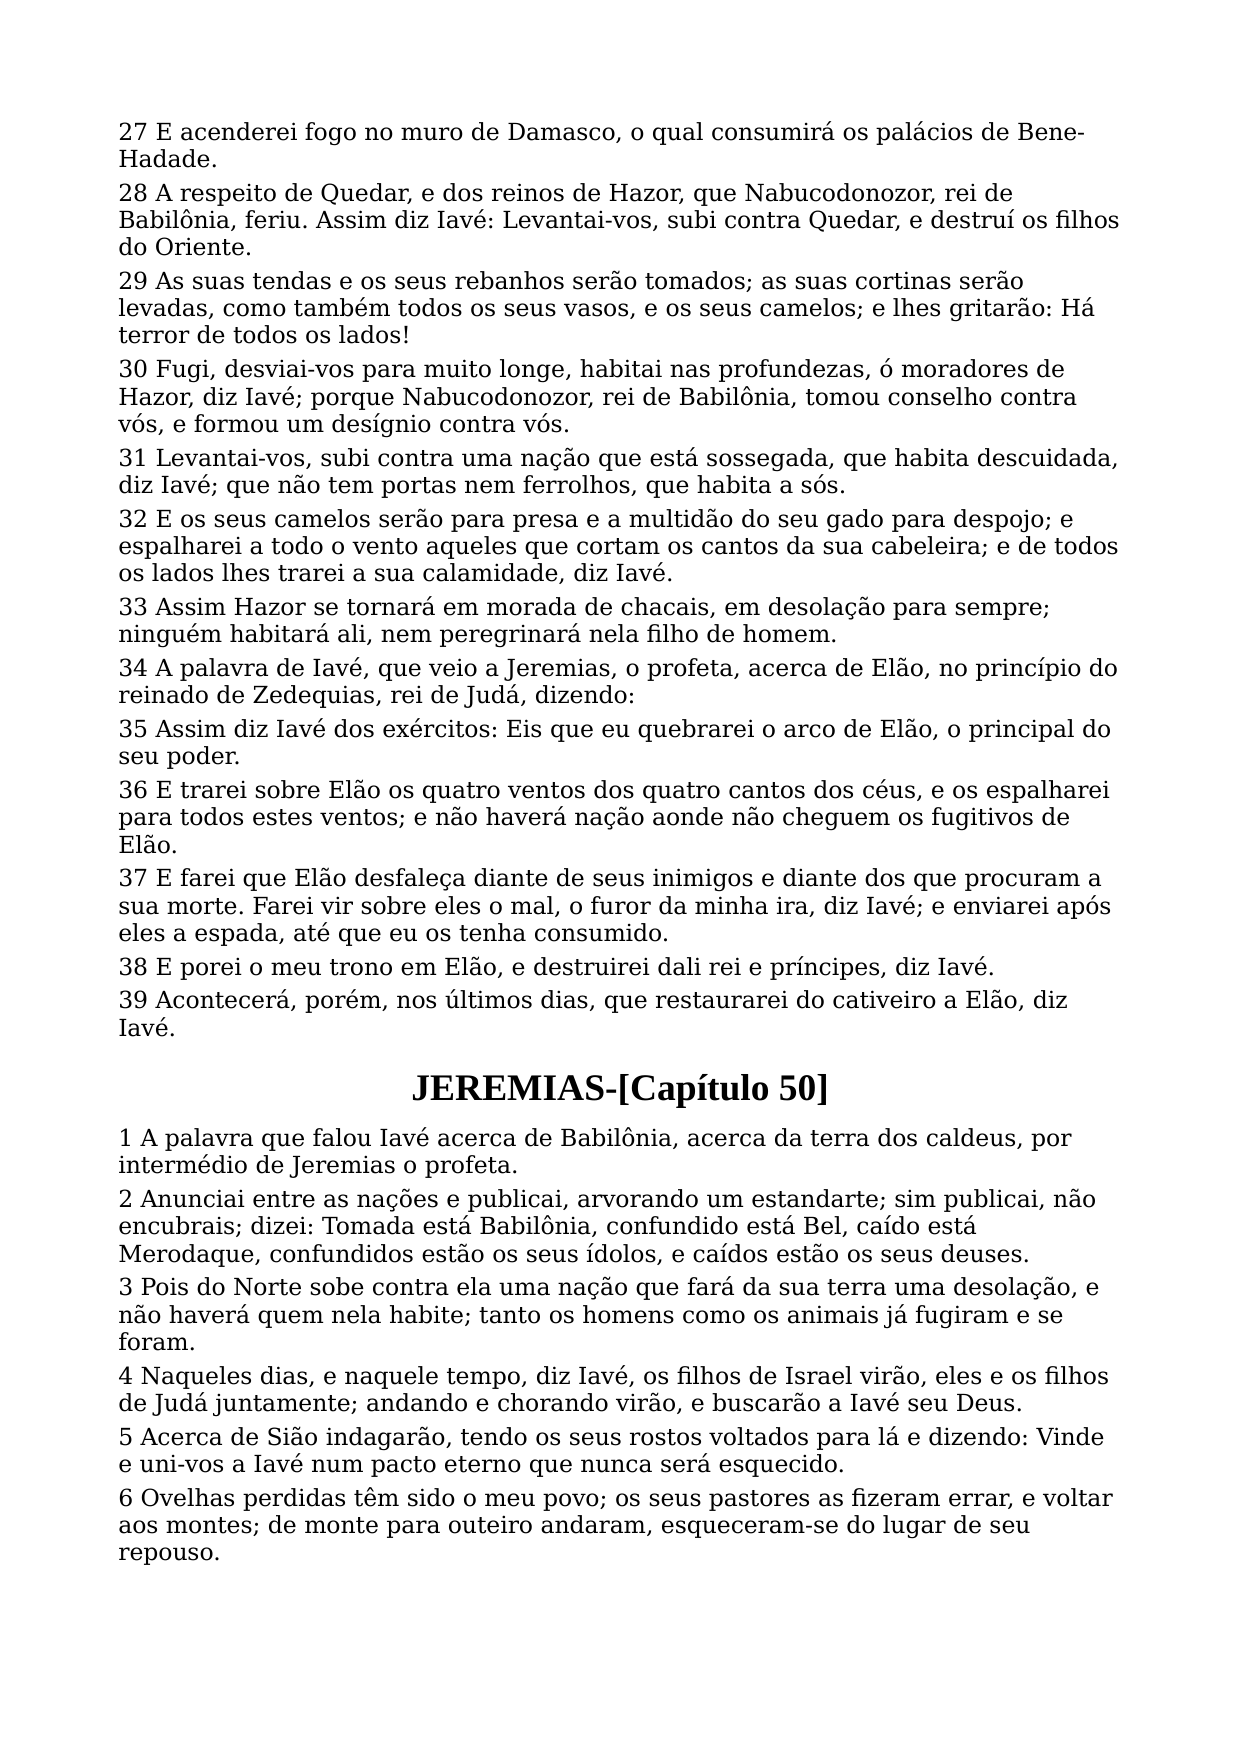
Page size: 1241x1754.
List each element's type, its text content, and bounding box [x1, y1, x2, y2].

text 32 E os seus camelos serão para presa e a multidão do seu gado para despojo; e espalharei a todo o vento aqueles que cortam os cantos da sua cabeleira; e de todos os lados lhes trarei a sua calamidade, diz Iavé. [118, 505, 1122, 587]
text 2 Anunciai entre as nações e publicai, arvorando um estandarte; sim publicai, não encubrais; dizei: Tomada está Babilônia, confundido está Bel, caído está Merodaque, confundidos estão os seus ídolos, e caídos estão os seus deuses. [118, 1186, 1122, 1267]
text 35 Assim diz Iavé dos exércitos: Eis que eu quebrarei o arco de Elão, o principal do seu poder. [118, 716, 1122, 770]
text 39 Acontecerá, porém, nos últimos dias, que restaurarei do cativeiro a Elão, diz Iavé. [118, 987, 1122, 1042]
text 36 E trarei sobre Elão os quatro ventos dos quatro cantos dos céus, e os espalharei para todos estes ventos; e não haverá nação aonde não cheguem os fugitivos de Elão. [118, 777, 1122, 858]
text 34 A palavra de Iavé, que veio a Jeremias, o profeta, acerca de Elão, no princípio do reinado de Zedequias, rei de Judá, dizendo: [118, 654, 1122, 709]
text 27 E acenderei fogo no muro de Damasco, o qual consumirá os palácios de Bene-Hadade. [118, 118, 1122, 173]
text 29 As suas tendas e os seus rebanhos serão tomados; as suas cortinas serão levadas, como também todos os seus vasos, e os seus camelos; e lhes gritarão: Há terror de todos os lados! [118, 267, 1122, 349]
text 30 Fugi, desviai-vos para muito longe, habitai nas profundezas, ó moradores de Hazor, diz Iavé; porque Nabucodonozor, rei de Babilônia, tomou conselho contra vós, e formou um desígnio contra vós. [118, 356, 1122, 438]
text 5 Acerca de Sião indagarão, tendo os seus rostos voltados para lá e dizendo: Vinde e uni-vos a Iavé num pacto eterno que nunca será esquecido. [118, 1423, 1122, 1478]
text 37 E farei que Elão desfaleça diante de seus inimigos e diante dos que procuram a sua morte. Farei vir sobre eles o mal, o furor da minha ira, diz Iavé; e enviarei após eles a espada, até que eu os tenha consumido. [118, 865, 1122, 947]
text 33 Assim Hazor se tornará em morada de chacais, em desolação para sempre; ninguém habitará ali, nem peregrinará nela filho de homem. [118, 593, 1122, 648]
text 31 Levantai-vos, subi contra uma nação que está sossegada, que habita descuidada, diz Iavé; que não tem portas nem ferrolhos, que habita a sós. [118, 444, 1122, 499]
subtitle JEREMIAS-[Capítulo 50] [118, 1066, 1122, 1109]
text 1 A palavra que falou Iavé acerca de Babilônia, acerca da terra dos caldeus, por intermédio de Jeremias o profeta. [118, 1124, 1122, 1179]
text 38 E porei o meu trono em Elão, e destruirei dali rei e príncipes, diz Iavé. [118, 953, 1122, 981]
text 6 Ovelhas perdidas têm sido o meu povo; os seus pastores as fizeram errar, e voltar aos montes; de monte para outeiro andaram, esqueceram-se do lugar de seu repouso. [118, 1484, 1122, 1566]
text 3 Pois do Norte sobe contra ela uma nação que fará da sua terra uma desolação, e não haverá quem nela habite; tanto os homens como os animais já fugiram e se foram. [118, 1274, 1122, 1356]
text 4 Naqueles dias, e naquele tempo, diz Iavé, os filhos de Israel virão, eles e os filhos de Judá juntamente; andando e chorando virão, e buscarão a Iavé seu Deus. [118, 1362, 1122, 1417]
text 28 A respeito de Quedar, e dos reinos de Hazor, que Nabucodonozor, rei de Babilônia, feriu. Assim diz Iavé: Levantai-vos, subi contra Quedar, e destruí os filhos do Oriente. [118, 179, 1122, 261]
